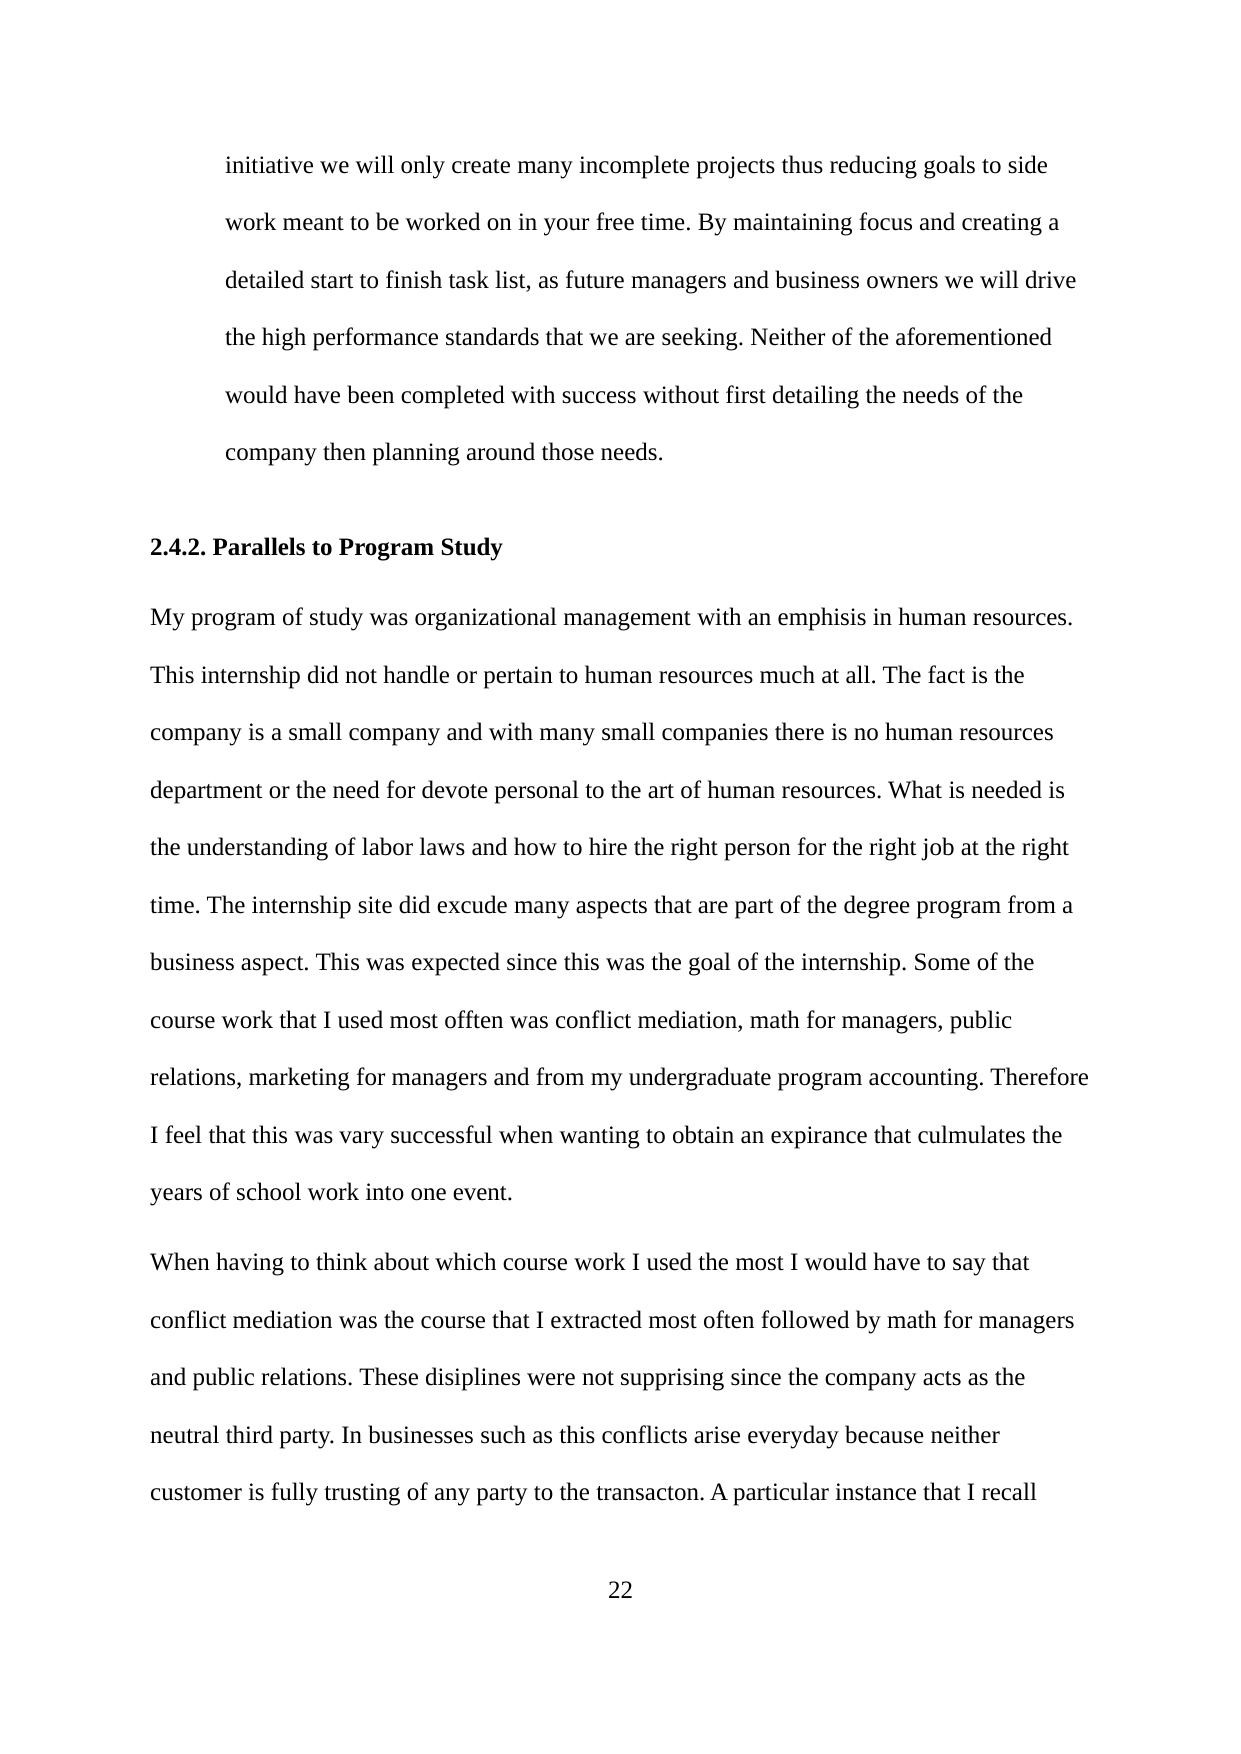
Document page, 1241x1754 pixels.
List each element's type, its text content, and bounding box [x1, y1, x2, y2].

list initiative we will only create many incomplete projects thus reducing goals to side work meant to be worked on in your free time. By maintaining focus and creating a detailed start to finish task list, as future managers and business owners we will drive the high performance standards that we are seeking. Neither of the aforementioned would have been completed with success without first detailing the needs of the company then planning around those needs. [187, 150, 1091, 466]
text My program of study was organizational management with an emphisis in human resources. This internship did not handle or pertain to human resources much at all. The fact is the company is a small company and with many small companies there is no human resources department or the need for devote personal to the art of human resources. What is needed is the understanding of labor laws and how to hire the right person for the right job at the right time. The internship site did excude many aspects that are part of the degree program from a business aspect. This was expected since this was the goal of the internship. Some of the course work that I used most offten was conflict mediation, math for managers, public relations, marketing for managers and from my undergraduate program accounting. Therefore I feel that this was vary successful when wanting to obtain an expirance that culmulates the years of school work into one event. [150, 602, 1091, 1206]
subtitle Parallels to Program Study [150, 532, 1091, 561]
text When having to think about which course work I used the most I would have to say that conflict mediation was the course that I extracted most often followed by math for managers and public relations. These disiplines were not supprising since the company acts as the neutral third party. In businesses such as this conflicts arise everyday because neither customer is fully trusting of any party to the transacton. A particular instance that I recall [150, 1247, 1091, 1506]
